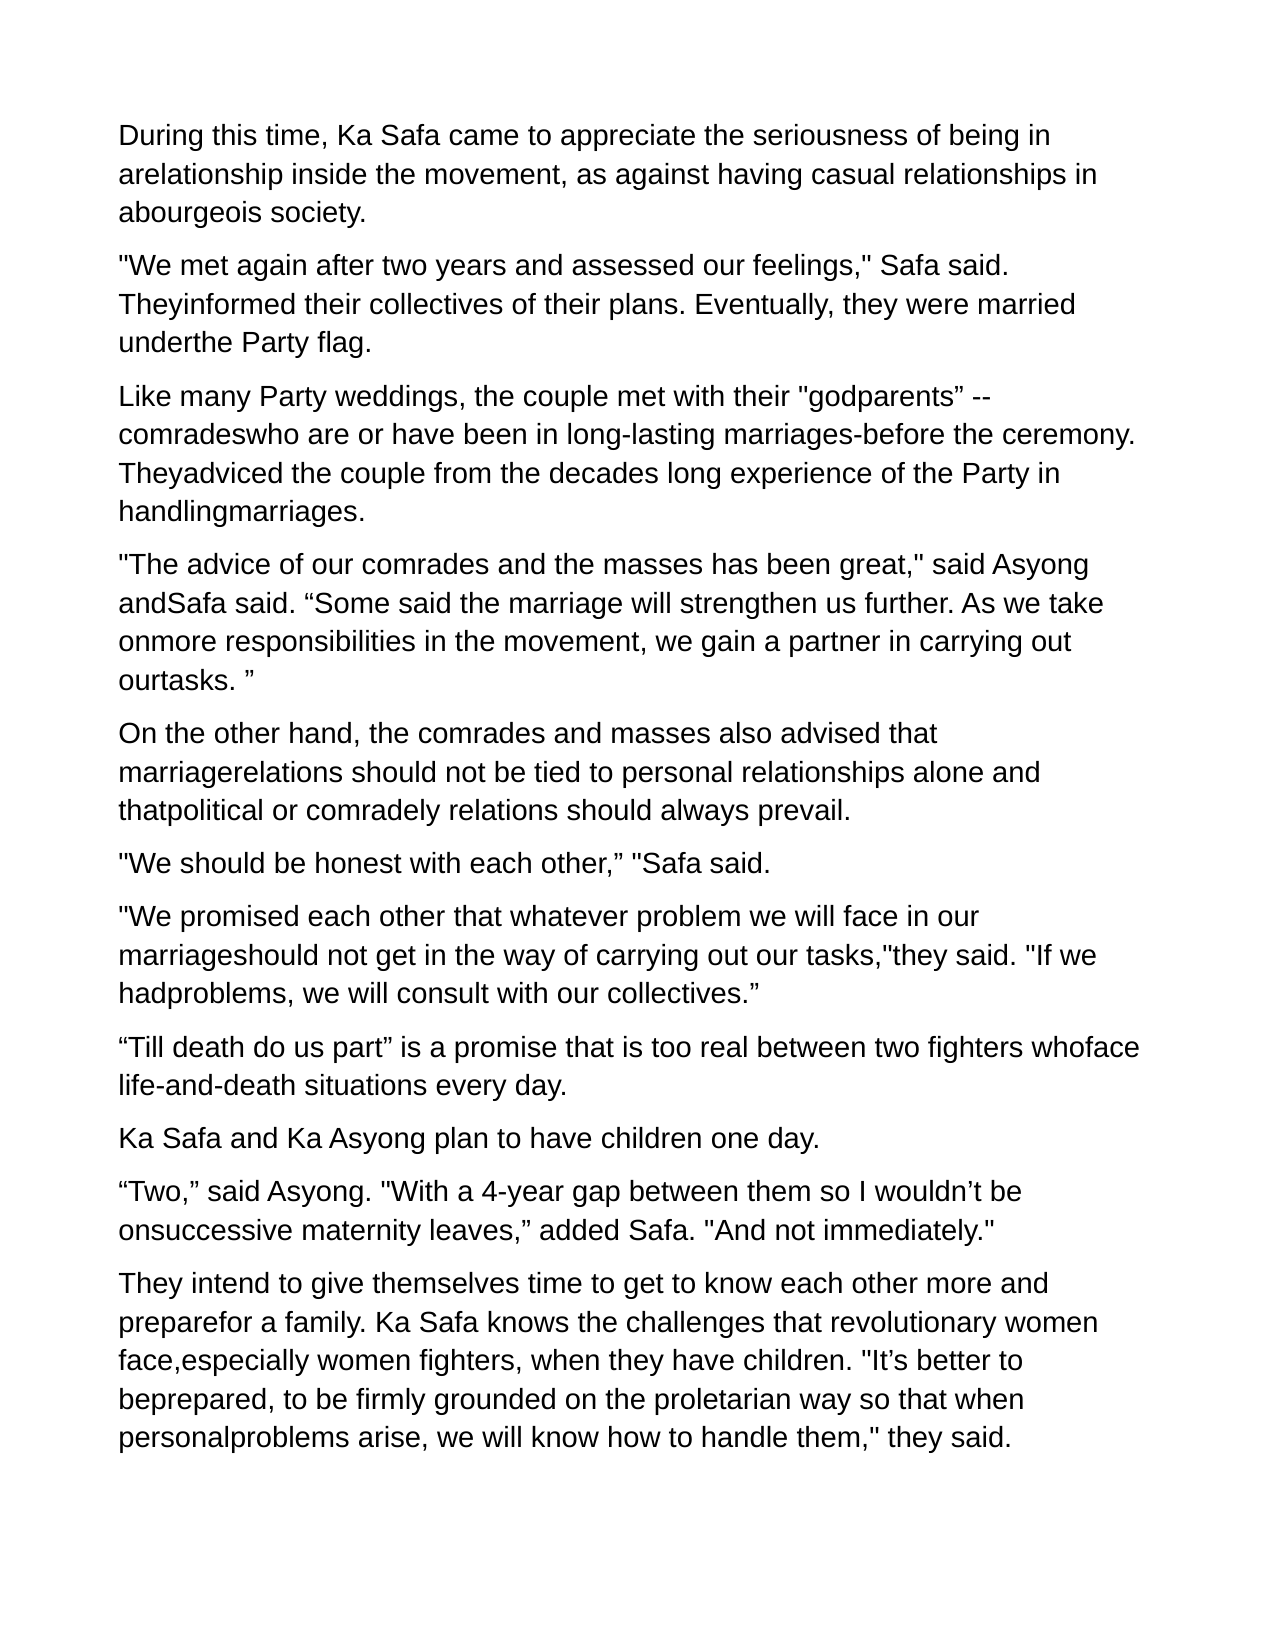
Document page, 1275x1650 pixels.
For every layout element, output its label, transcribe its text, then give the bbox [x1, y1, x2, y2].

text They intend to give themselves time to get to know each other more and preparefor a family. Ka Safa knows the challenges that revolutionary women face,especially women fighters, when they have children. "It’s better to beprepared, to be firmly grounded on the proletarian way so that when personalproblems arise, we will know how to handle them," they said. [118, 1266, 1157, 1454]
text "We should be honest with each other,” "Safa said. [118, 846, 1157, 880]
text Like many Party weddings, the couple met with their "godparents” -- comradeswho are or have been in long-lasting marriages-before the ceremony. Theyadviced the couple from the decades long experience of the Party in handlingmarriages. [118, 378, 1157, 528]
text "The advice of our comrades and the masses has been great," said Asyong andSafa said. “Some said the marriage will strengthen us further. As we take onmore responsibilities in the movement, we gain a partner in carrying out ourtasks. ” [118, 547, 1157, 696]
text During this time, Ka Safa came to appreciate the seriousness of being in arelationship inside the movement, as against having casual relationships in abourgeois society. [118, 118, 1157, 229]
text "We met again after two years and assessed our feelings," Safa said. Theyinformed their collectives of their plans. Eventually, they were married underthe Party flag. [118, 248, 1157, 359]
text Ka Safa and Ka Asyong plan to have children one day. [118, 1121, 1157, 1155]
text On the other hand, the comrades and masses also advised that marriagerelations should not be tied to personal relationships alone and thatpolitical or comradely relations should always prevail. [118, 716, 1157, 827]
text “Till death do us part” is a promise that is too real between two fighters whoface life-and-death situations every day. [118, 1029, 1157, 1102]
text “Two,” said Asyong. "With a 4-year gap between them so I wouldn’t be onsuccessive maternity leaves,” added Safa. "And not immediately." [118, 1174, 1157, 1246]
text "We promised each other that whatever problem we will face in our marriageshould not get in the way of carrying out our tasks,"they said. "If we hadproblems, we will consult with our collectives.” [118, 899, 1157, 1010]
